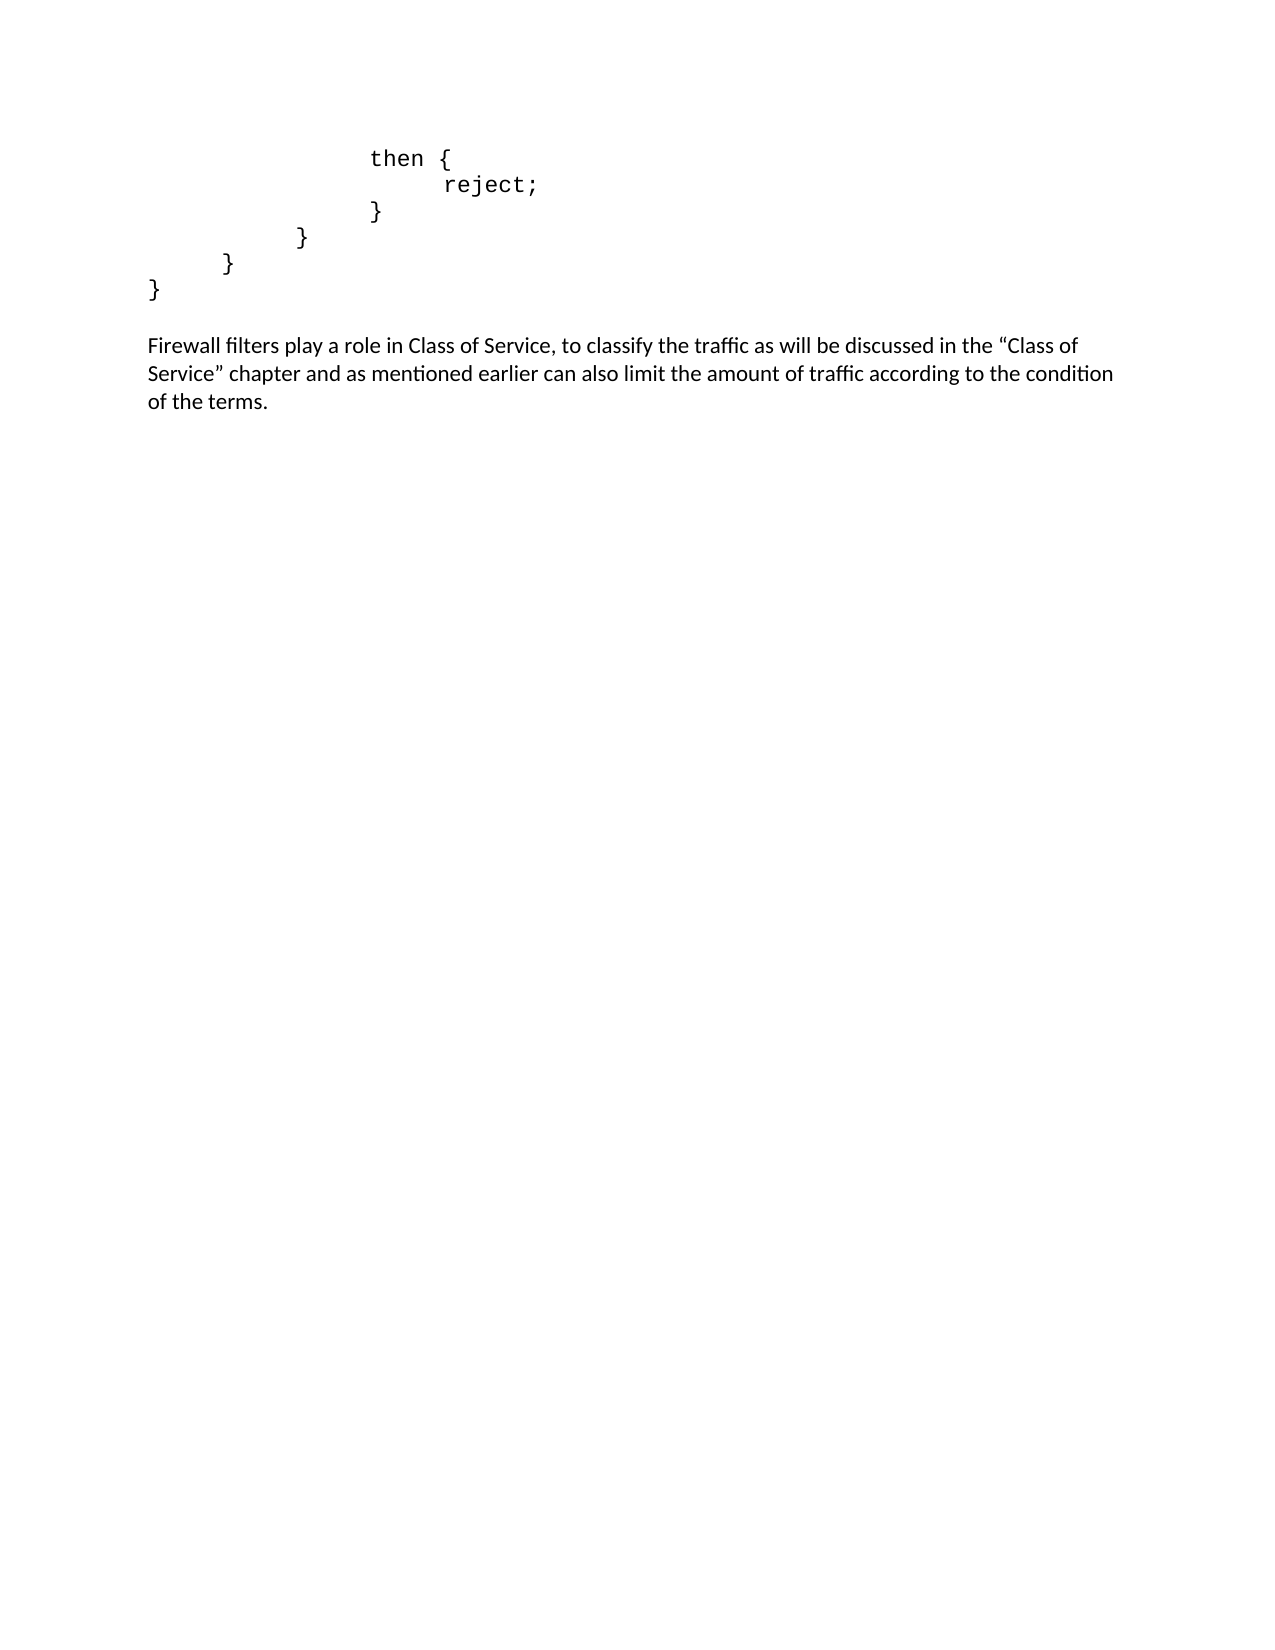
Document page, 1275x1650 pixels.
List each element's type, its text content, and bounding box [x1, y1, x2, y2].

text Firewall filters play a role in Class of Service, to classify the traffic as will be discussed in the “Class of Service” chapter and as mentioned earlier can also limit the amount of traffic according to the condition of the terms. [148, 331, 1127, 415]
text reject; [148, 173, 1127, 199]
text } [148, 199, 1127, 225]
text } [148, 277, 1127, 303]
text } [148, 251, 1127, 277]
text } [148, 225, 1127, 251]
text then { [148, 148, 1127, 173]
